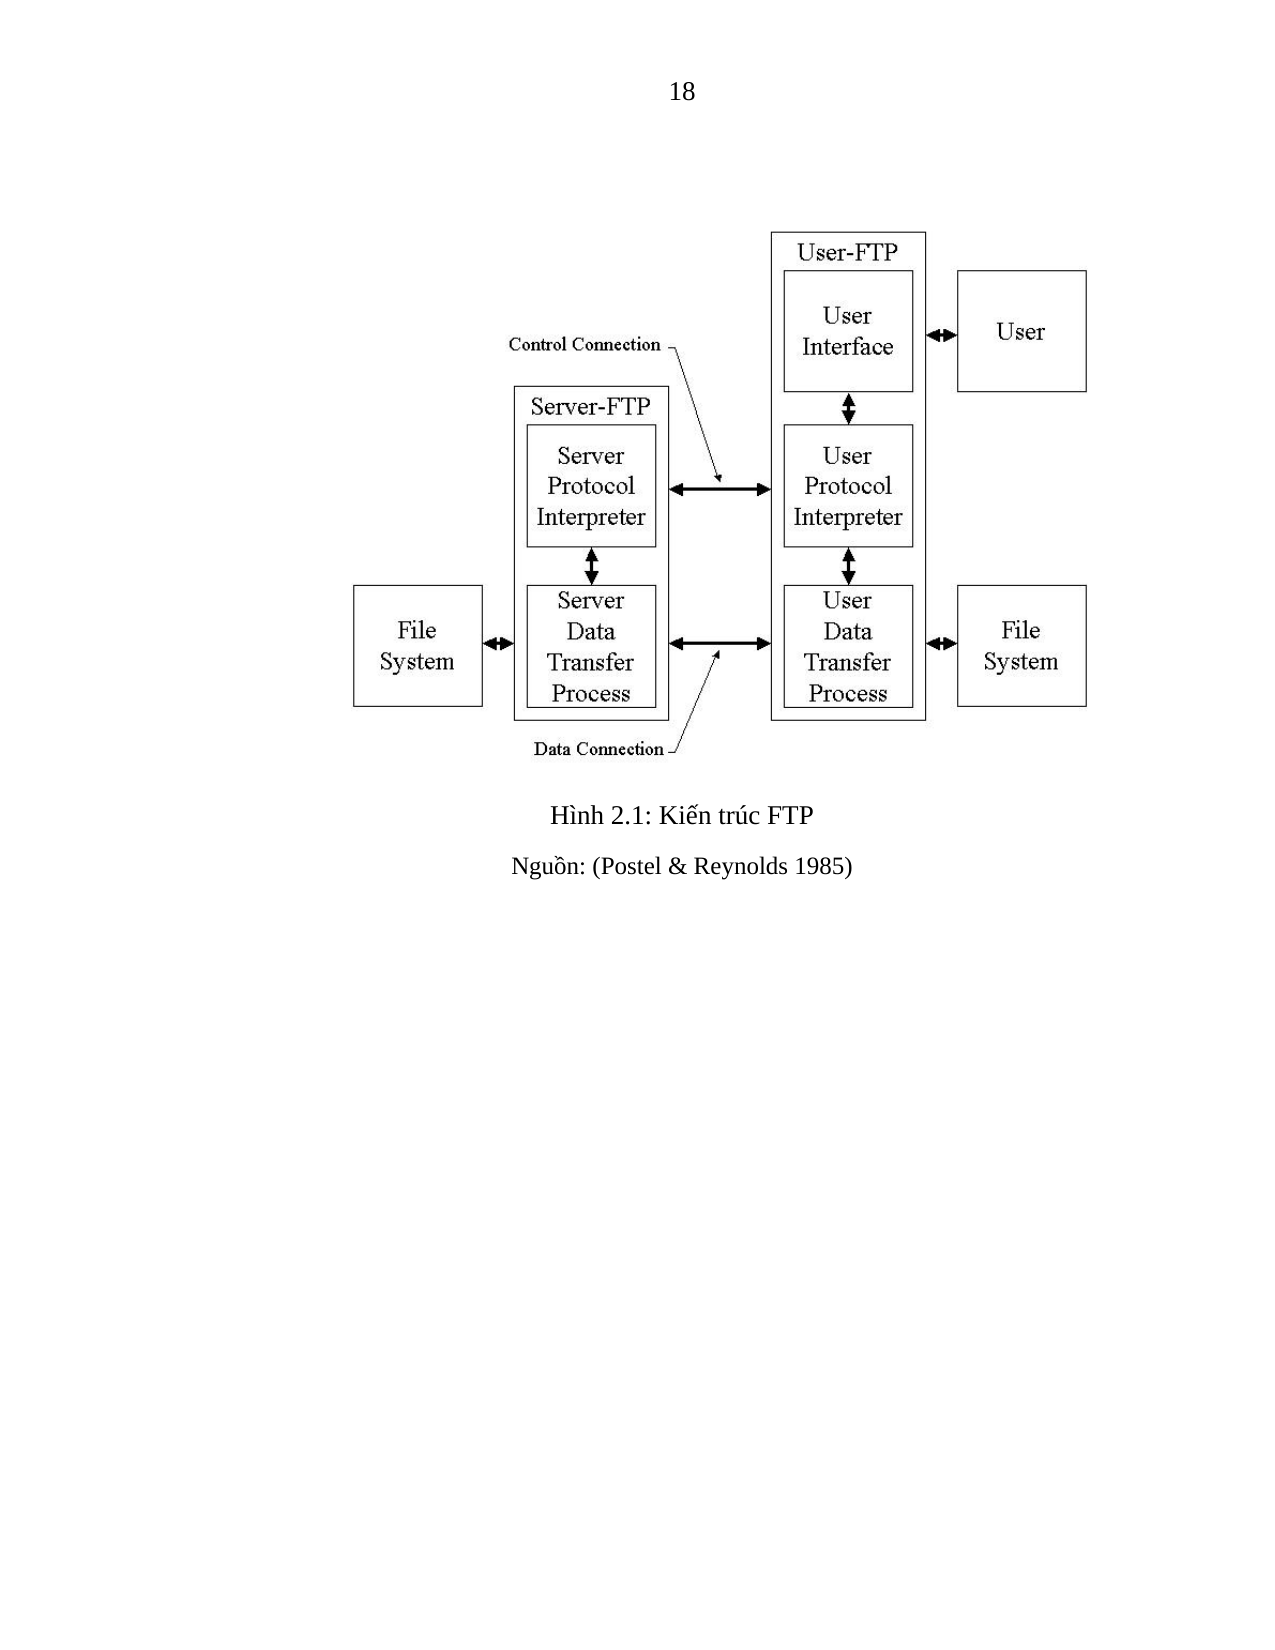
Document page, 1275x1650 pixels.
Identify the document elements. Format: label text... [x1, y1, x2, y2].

text Nguồn: (Postel & Reynolds 1985) [207, 851, 1157, 879]
text Hình 2.1: Kiến trúc FTP [207, 799, 1157, 830]
